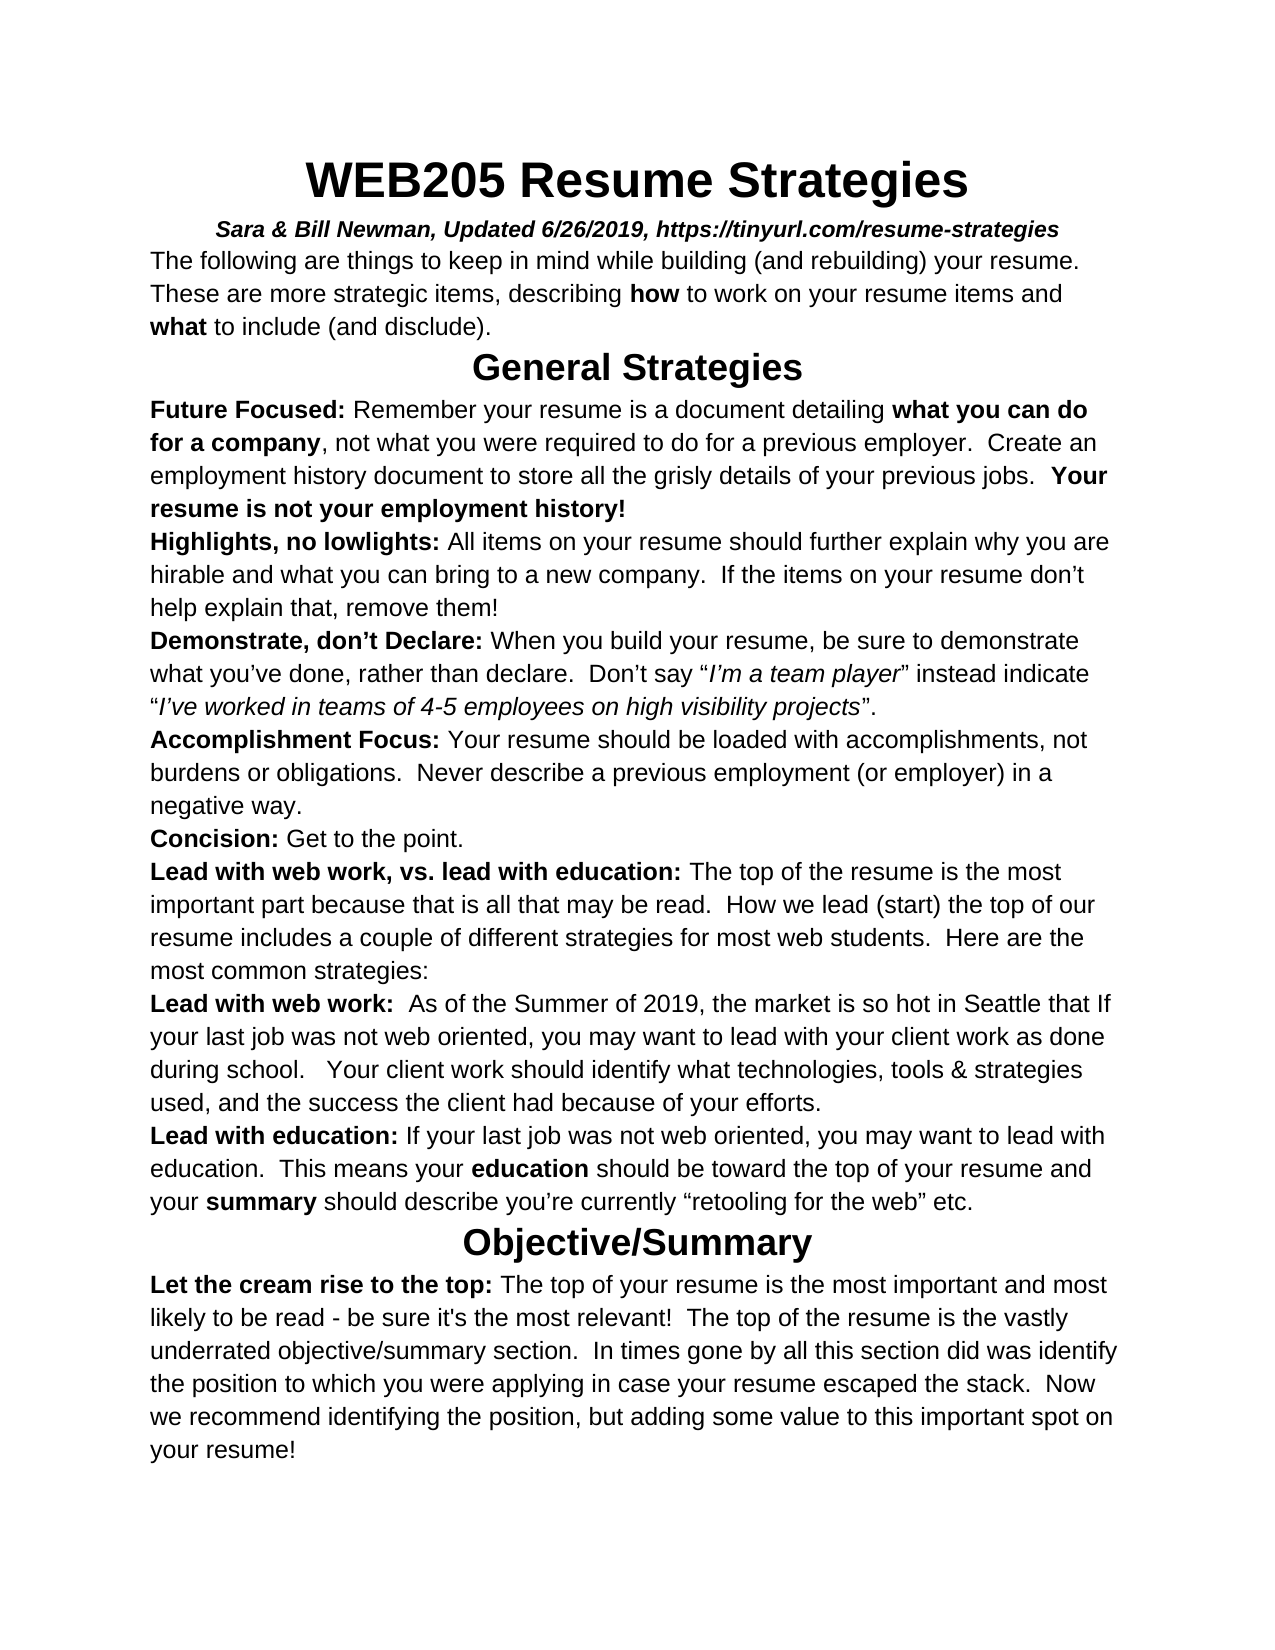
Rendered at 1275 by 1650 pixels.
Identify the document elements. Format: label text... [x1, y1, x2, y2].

text Concision: Get to the point. [150, 824, 1125, 853]
text Lead with education: If your last job was not web oriented, you may want to lead with education. This means your education should be toward the top of your resume and your summary should describe you’re currently “retooling for the web” etc. [150, 1121, 1125, 1216]
text Future Focused: Remember your resume is a document detailing what you can do for a company, not what you were required to do for a previous employer. Create an employment history document to store all the grisly details of your previous jobs. Your resume is not your employment history! [150, 395, 1125, 523]
text Lead with web work: As of the Summer of 2019, the market is so hot in Seattle that If your last job was not web oriented, you may want to lead with your client work as done during school. Your client work should identify what technologies, tools & strategies used, and the success the client had because of your efforts. [150, 989, 1125, 1117]
text The following are things to keep in mind while building (and rebuilding) your resume. These are more strategic items, describing how to work on your resume items and what to include (and disclude). [150, 246, 1125, 341]
text Lead with web work, vs. lead with education: The top of the resume is the most important part because that is all that may be read. How we lead (start) the top of our resume includes a couple of different strategies for most web students. Here are the most common strategies: [150, 857, 1125, 985]
text Accomplishment Focus: Your resume should be loaded with accomplishments, not burdens or obligations. Never describe a previous employment (or employer) in a negative way. [150, 725, 1125, 820]
text Highlights, no lowlights: All items on your resume should further explain why you are hirable and what you can bring to a new company. If the items on your resume don’t help explain that, remove them! [150, 527, 1125, 622]
text Let the cream rise to the top: The top of your resume is the most important and most likely to be read - be sure it's the most relevant! The top of the resume is the vastly underrated objective/summary section. In times gone by all this section did was identify the position to which you were applying in case your resume escaped the stack. Now we recommend identifying the position, but adding some value to this important spot on your resume! [150, 1270, 1125, 1464]
text Objective/Summary [150, 1220, 1125, 1263]
text Demonstrate, don’t Declare: When you build your resume, be sure to demonstrate what you’ve done, rather than declare. Don’t say “I’m a team player” instead indicate “I’ve worked in teams of 4-5 employees on high visibility projects”. [150, 626, 1125, 721]
text WEB205 Resume Strategies [150, 150, 1125, 207]
text Sara & Bill Newman, Updated 6/26/2019, https://tinyurl.com/resume-strategies [150, 216, 1125, 242]
text General Strategies [150, 345, 1125, 388]
